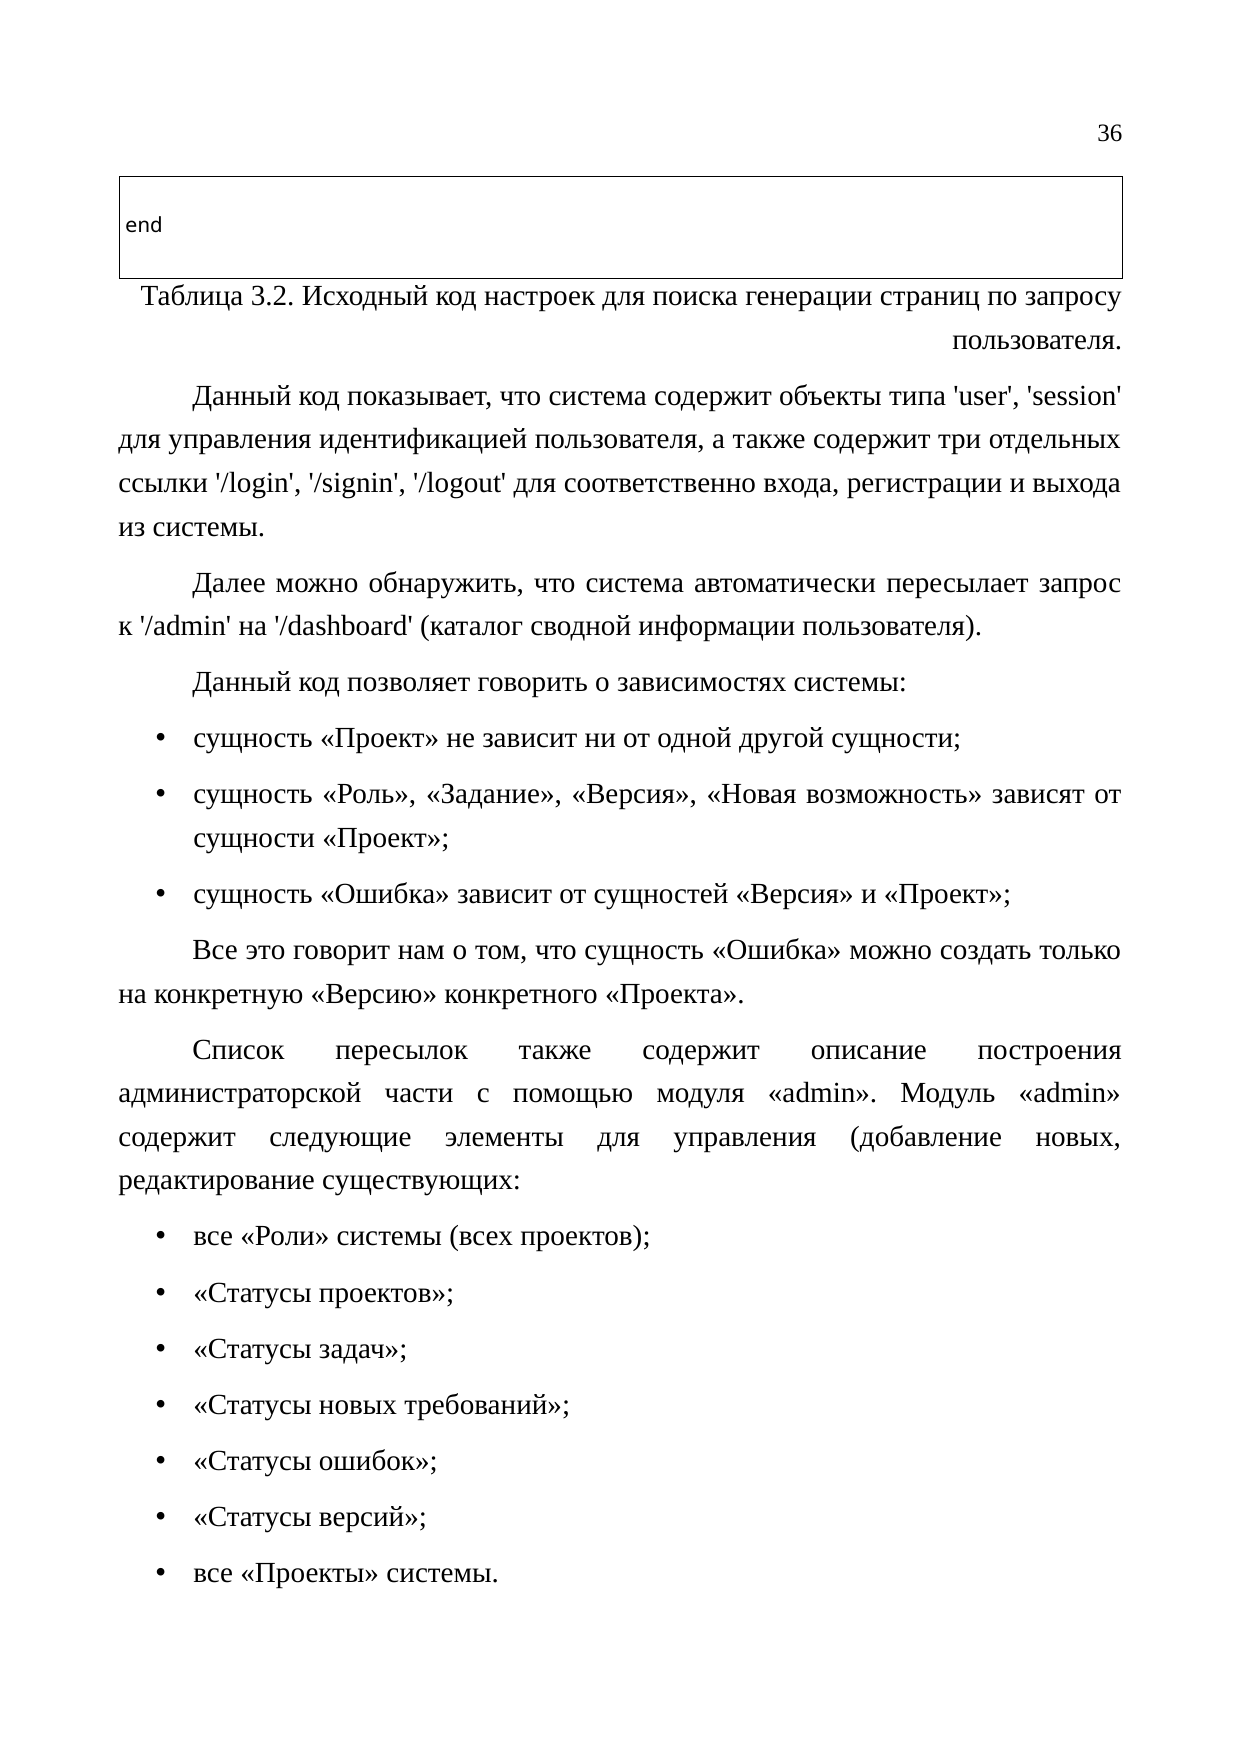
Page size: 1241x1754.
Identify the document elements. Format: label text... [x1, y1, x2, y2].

list «Статусы ошибок»; [156, 1443, 1122, 1477]
text Все это говорит нам о том, что сущность «Ошибка» можно создать только на конкретную «Версию» конкретного «Проекта». [118, 932, 1122, 1009]
list «Статусы задач»; [156, 1331, 1122, 1364]
list сущность «Роль», «Задание», «Версия», «Новая возможность» зависят от сущности «Проект»; [156, 776, 1122, 854]
list все «Проекты» системы. [156, 1555, 1122, 1589]
list «Статусы проектов»; [156, 1275, 1122, 1308]
text Список пересылок также содержит описание построения администраторской части с помощью модуля «admin». Модуль «admin» содержит следующие элементы для управления (добавление новых, редактирование существующих: [118, 1032, 1122, 1196]
list сущность «Проект» не зависит ни от одной другой сущности; [156, 720, 1122, 754]
list сущность «Ошибка» зависит от сущностей «Версия» и «Проект»; [156, 876, 1122, 910]
text Данный код позволяет говорить о зависимостях системы: [118, 664, 1122, 698]
text Далее можно обнаружить, что система автоматически пересылает запрос к '/admin' на '/dashboard' (каталог сводной информации пользователя). [118, 565, 1122, 642]
text Таблица 3.2. Исходный код настроек для поиска генерации страниц по запросу пользователя. [118, 278, 1122, 356]
text Данный код показывает, что система содержит объекты типа 'user', 'session' для управления идентификацией пользователя, а также содержит три отдельных ссылки '/login', '/signin', '/logout' для соответственно входа, регистрации и выхода из системы. [118, 378, 1122, 542]
list «Статусы новых требований»; [156, 1387, 1122, 1421]
table_header end [120, 177, 1122, 278]
list все «Роли» системы (всех проектов); [156, 1218, 1122, 1252]
list «Статусы версий»; [156, 1499, 1122, 1533]
